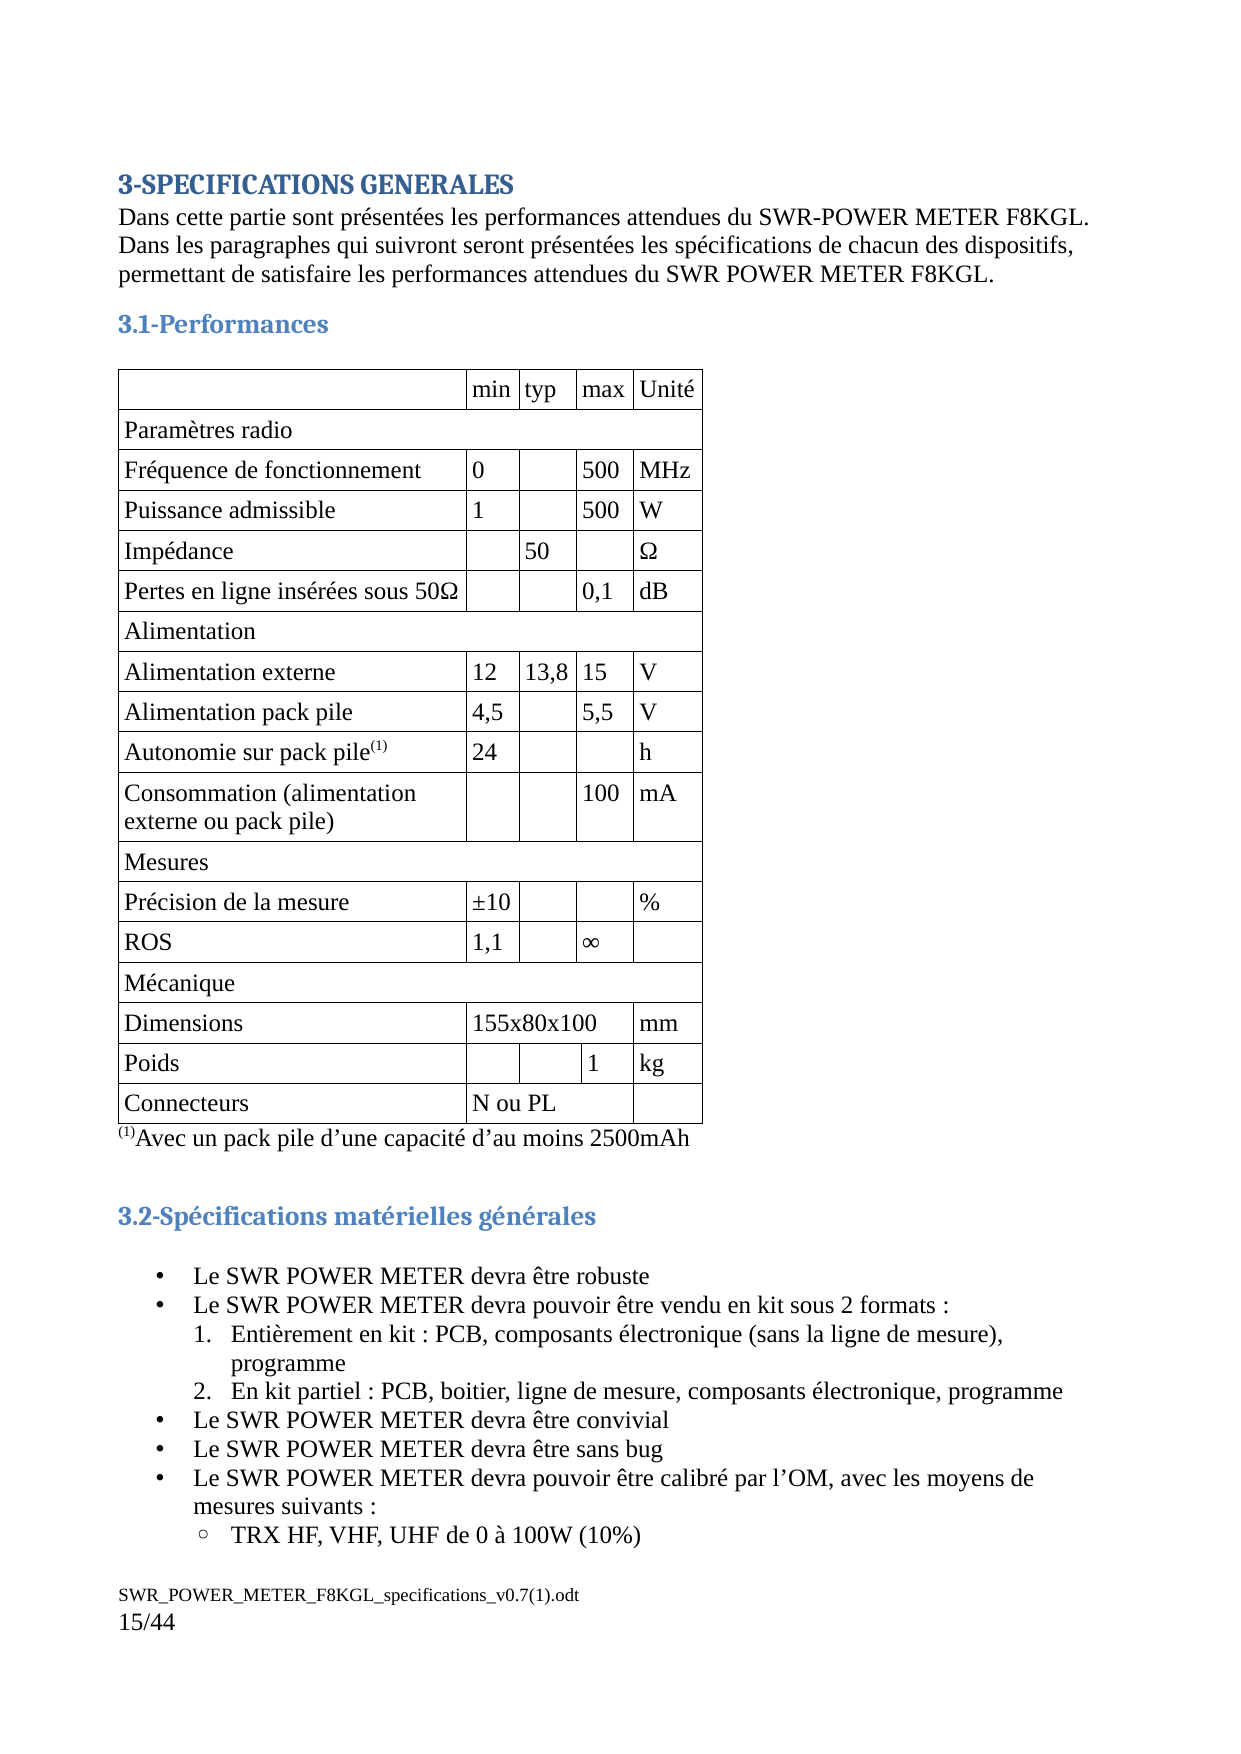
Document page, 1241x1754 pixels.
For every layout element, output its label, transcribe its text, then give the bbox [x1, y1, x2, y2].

table_cell V [634, 692, 702, 731]
table_cell Dimensions [119, 1003, 466, 1042]
table_cell Poids [119, 1044, 466, 1083]
list TRX HF, VHF, UHF de 0 à 100W (10%) [193, 1520, 1122, 1549]
table_cell Autonomie sur pack pile(1) [119, 732, 466, 772]
table_cell kg [634, 1044, 702, 1083]
table_cell 13,8 [520, 652, 576, 691]
table_cell [520, 922, 576, 962]
table_cell W [634, 491, 702, 530]
table_cell dB [634, 571, 702, 611]
table_cell [520, 732, 576, 772]
list Le SWR POWER METER devra être sans bug [156, 1434, 1122, 1463]
table_cell Puissance admissible [119, 491, 466, 530]
table_cell ROS [119, 922, 466, 962]
table_cell Précision de la mesure [119, 882, 466, 921]
table_cell 4,5 [467, 692, 519, 731]
subtitle 3-SPECIFICATIONS GENERALES [118, 168, 1122, 202]
table_cell [634, 922, 702, 962]
table_cell [467, 773, 519, 841]
table_cell 24 [467, 732, 519, 772]
text (1)Avec un pack pile d’une capacité d’au moins 2500mAh [118, 1123, 1122, 1152]
table_cell 5,5 [577, 692, 633, 731]
table_cell ∞ [577, 922, 633, 962]
table_cell 0 [467, 450, 519, 489]
list Le SWR POWER METER devra pouvoir être vendu en kit sous 2 formats : [156, 1290, 1122, 1319]
table_cell Consommation (alimentation externe ou pack pile) [119, 773, 466, 841]
table_cell [467, 1044, 519, 1083]
table_header [119, 370, 466, 409]
table_cell [577, 531, 633, 570]
text Dans cette partie sont présentées les performances attendues du SWR-POWER METER F8KGL. Dans les paragraphes qui suivront seront présentées les spécifications de chacun des dispositifs, permettant de satisfaire les performances attendues du SWR POWER METER F8KGL. [118, 202, 1122, 288]
table_cell [520, 450, 576, 489]
table_cell 1 [467, 491, 519, 530]
table_header min [467, 370, 519, 409]
table_cell 100 [577, 773, 633, 841]
table_cell h [634, 732, 702, 772]
table_cell Alimentation [119, 612, 702, 651]
table_cell Connecteurs [119, 1084, 466, 1123]
table_cell Alimentation pack pile [119, 692, 466, 731]
table_cell [520, 1044, 581, 1083]
table_cell Pertes en ligne insérées sous 50Ω [119, 571, 466, 611]
table_cell [520, 692, 576, 731]
table_cell 155x80x100 [467, 1003, 633, 1042]
table_cell [520, 491, 576, 530]
list Le SWR POWER METER devra être convivial [156, 1405, 1122, 1434]
table_cell mA [634, 773, 702, 841]
list Le SWR POWER METER devra pouvoir être calibré par l’OM, avec les moyens de mesures suivants : [156, 1463, 1122, 1520]
table_cell [577, 732, 633, 772]
table_cell [520, 882, 576, 921]
table_cell ±10 [467, 882, 519, 921]
table_cell Mesures [119, 842, 702, 881]
table_cell 50 [520, 531, 576, 570]
table_cell mm [634, 1003, 702, 1042]
table_cell V [634, 652, 702, 691]
table_cell [467, 571, 519, 611]
table_cell 1,1 [467, 922, 519, 962]
table_cell Alimentation externe [119, 652, 466, 691]
table_cell 1 [582, 1044, 633, 1083]
table_cell Fréquence de fonctionnement [119, 450, 466, 489]
list Entièrement en kit : PCB, composants électronique (sans la ligne de mesure), programme [193, 1319, 1122, 1376]
list Le SWR POWER METER devra être robuste [156, 1261, 1122, 1290]
table_cell N ou PL [467, 1084, 633, 1123]
table_cell Ω [634, 531, 702, 570]
table_cell % [634, 882, 702, 921]
table_header typ [520, 370, 576, 409]
table_cell 0,1 [577, 571, 633, 611]
table_header max [577, 370, 633, 409]
table_cell [634, 1084, 702, 1123]
subtitle 3.2-Spécifications matérielles générales [118, 1201, 1122, 1233]
table_cell [467, 531, 519, 570]
table_cell [520, 571, 576, 611]
table_cell [577, 882, 633, 921]
table_cell MHz [634, 450, 702, 489]
table_cell [520, 773, 576, 841]
table_cell 12 [467, 652, 519, 691]
table_cell Mécanique [119, 963, 702, 1002]
subtitle 3.1-Performances [118, 309, 1122, 340]
table_header Unité [634, 370, 702, 409]
table_cell Impédance [119, 531, 466, 570]
list En kit partiel : PCB, boitier, ligne de mesure, composants électronique, programme [193, 1376, 1122, 1405]
table_cell 15 [577, 652, 633, 691]
table_cell 500 [577, 491, 633, 530]
table_cell Paramètres radio [119, 410, 702, 449]
table_cell 500 [577, 450, 633, 489]
